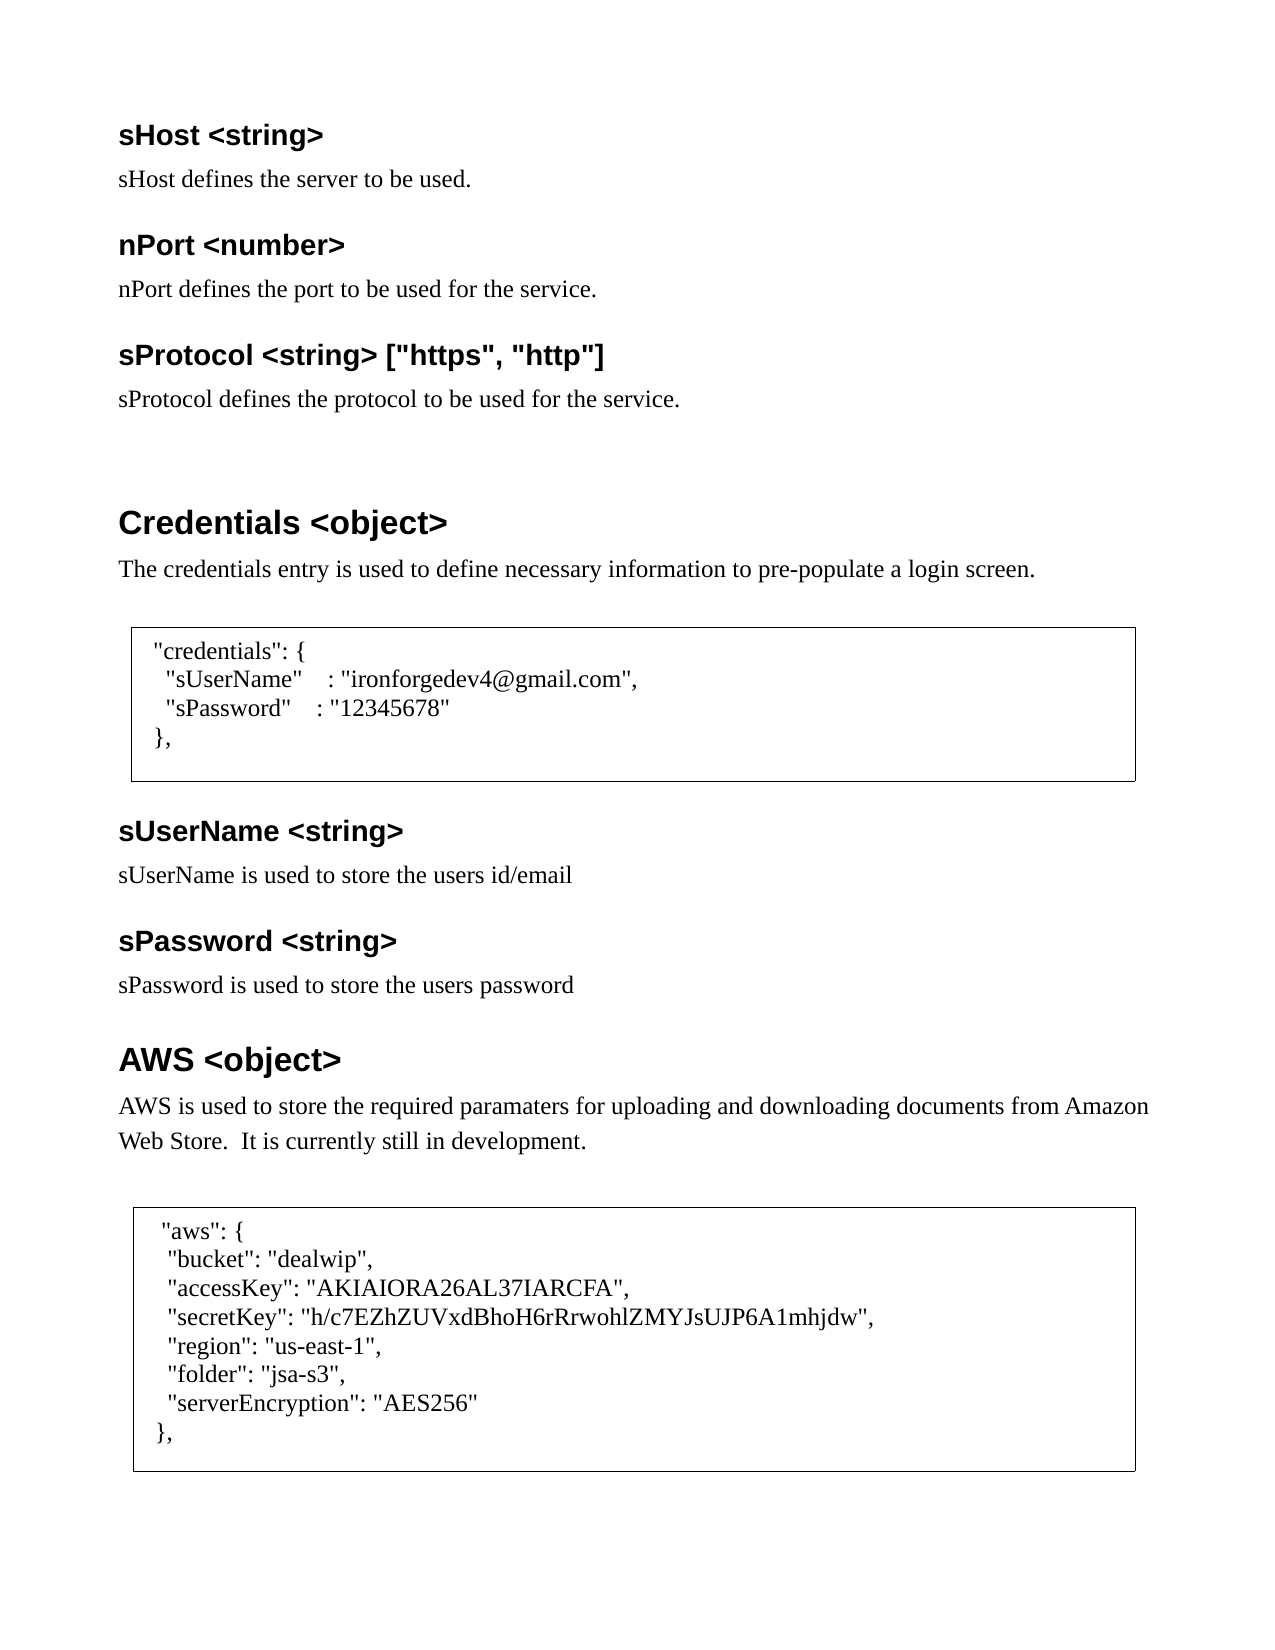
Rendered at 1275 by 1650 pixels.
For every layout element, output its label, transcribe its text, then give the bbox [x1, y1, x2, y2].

subtitle sHost <string> [118, 118, 1157, 152]
text }, [142, 1417, 1126, 1446]
subtitle AWS <object> [118, 1040, 1157, 1079]
subtitle sPassword <string> [118, 924, 1157, 958]
text "sUserName" : "ironforgedev4@gmail.com", [140, 664, 1126, 693]
text "aws": { [142, 1216, 1126, 1244]
text "sPassword" : "12345678" [140, 693, 1126, 722]
text "bucket": "dealwip", [142, 1244, 1126, 1273]
text sUserName is used to store the users id/email [118, 860, 1157, 889]
text }, [140, 722, 1126, 751]
text AWS is used to store the required paramaters for uploading and downloading documents from Amazon Web Store. It is currently still in development. [118, 1091, 1157, 1154]
text "region": "us-east-1", [142, 1331, 1126, 1359]
text "serverEncryption": "AES256" [142, 1388, 1126, 1417]
subtitle nPort <number> [118, 228, 1157, 262]
subtitle sUserName <string> [118, 814, 1157, 848]
text sProtocol defines the protocol to be used for the service. [118, 384, 1157, 413]
text "credentials": { [140, 636, 1126, 664]
text nPort defines the port to be used for the service. [118, 274, 1157, 303]
subtitle Credentials <object> [118, 503, 1157, 542]
subtitle sProtocol <string> ["https", "http"] [118, 338, 1157, 372]
text sHost defines the server to be used. [118, 164, 1157, 193]
text "folder": "jsa-s3", [142, 1359, 1126, 1388]
text "secretKey": "h/c7EZhZUVxdBhoH6rRrwohlZMYJsUJP6A1mhjdw", [142, 1302, 1126, 1331]
text "accessKey": "AKIAIORA26AL37IARCFA", [142, 1273, 1126, 1302]
text The credentials entry is used to define necessary information to pre-populate a login screen. [118, 554, 1157, 583]
text sPassword is used to store the users password [118, 970, 1157, 999]
